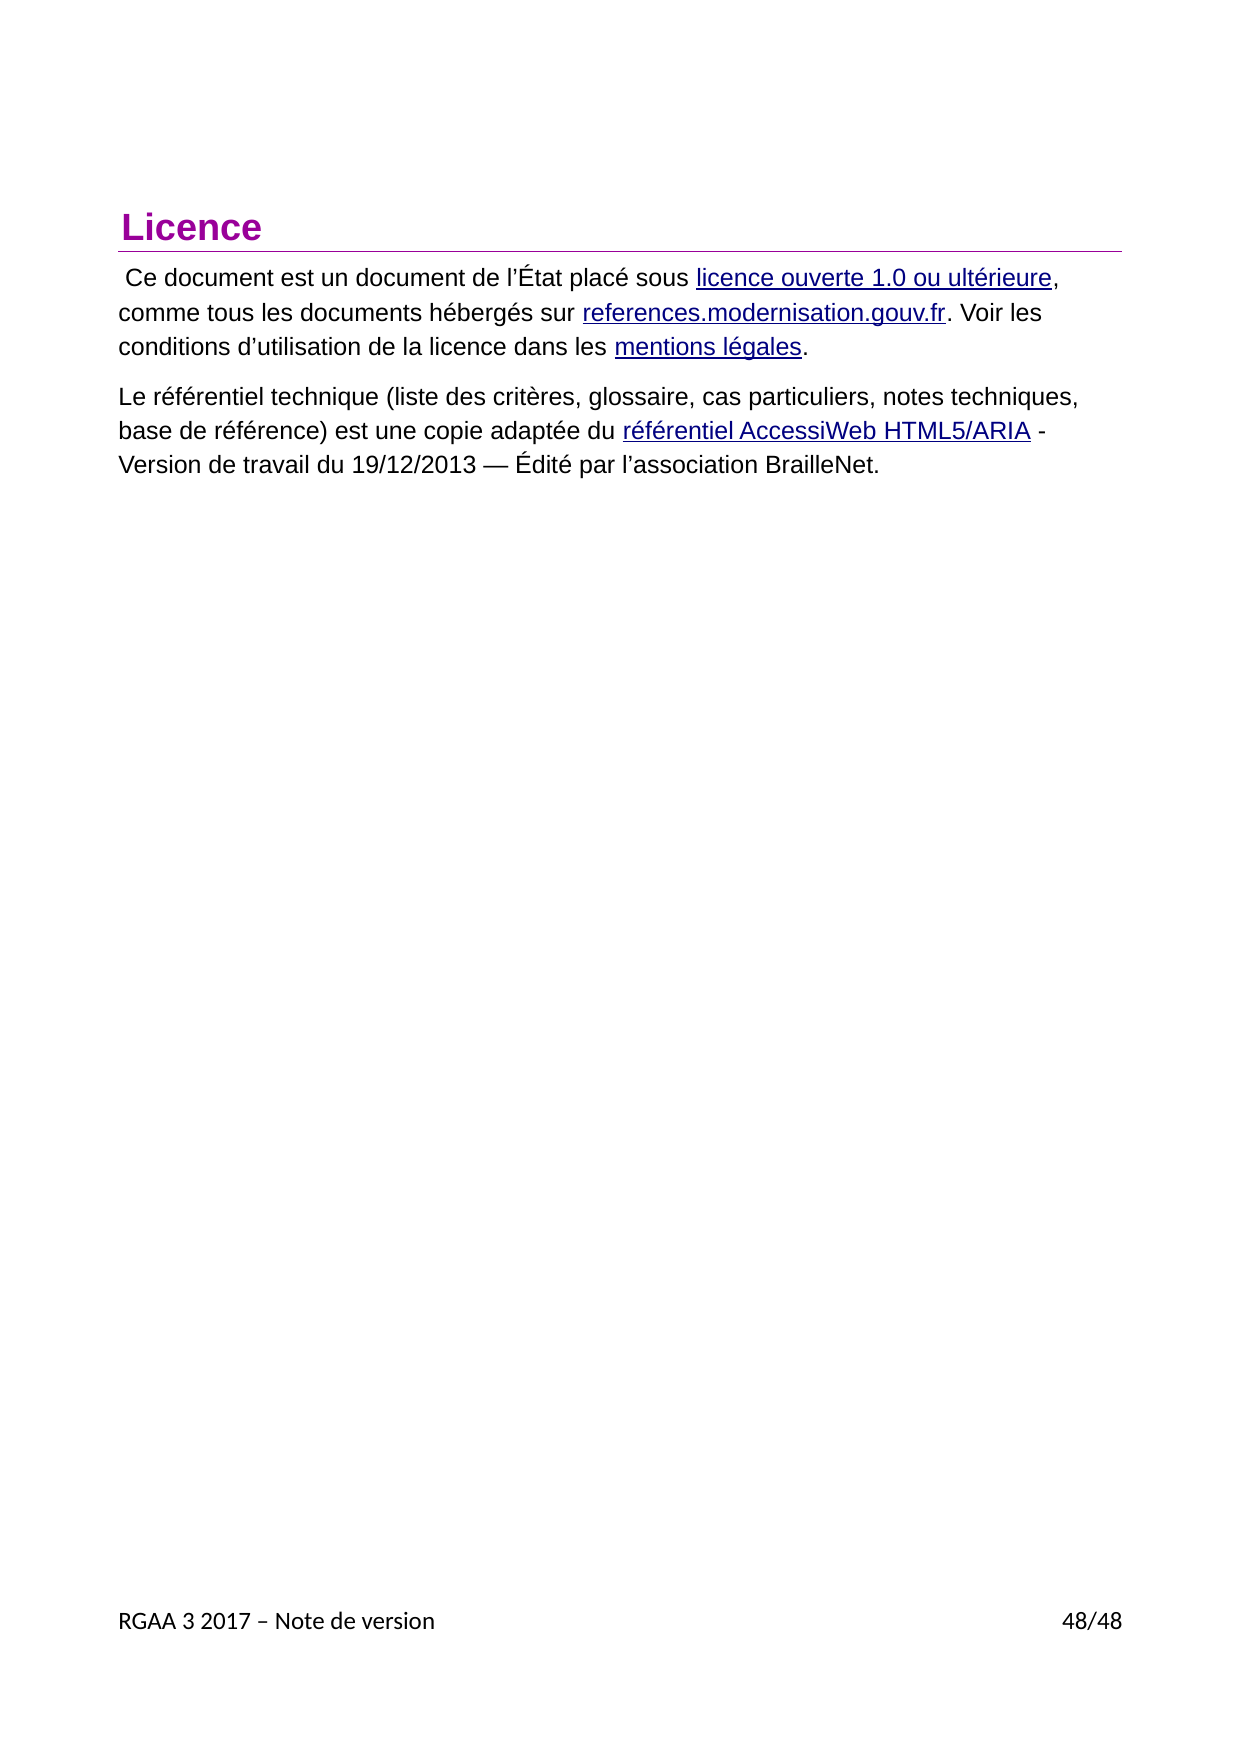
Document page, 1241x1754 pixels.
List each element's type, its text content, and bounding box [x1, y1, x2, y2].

text Ce document est un document de l’État placé sous licence ouverte 1.0 ou ultérieure, comme tous les documents hébergés sur references.modernisation.gouv.fr. Voir les conditions d’utilisation de la licence dans les mentions légales. [118, 263, 1122, 361]
subtitle Licence [118, 201, 1122, 251]
text Le référentiel technique (liste des critères, glossaire, cas particuliers, notes techniques, base de référence) est une copie adaptée du référentiel AccessiWeb HTML5/ARIA - Version de travail du 19/12/2013 — Édité par l’association BrailleNet. [118, 381, 1122, 479]
